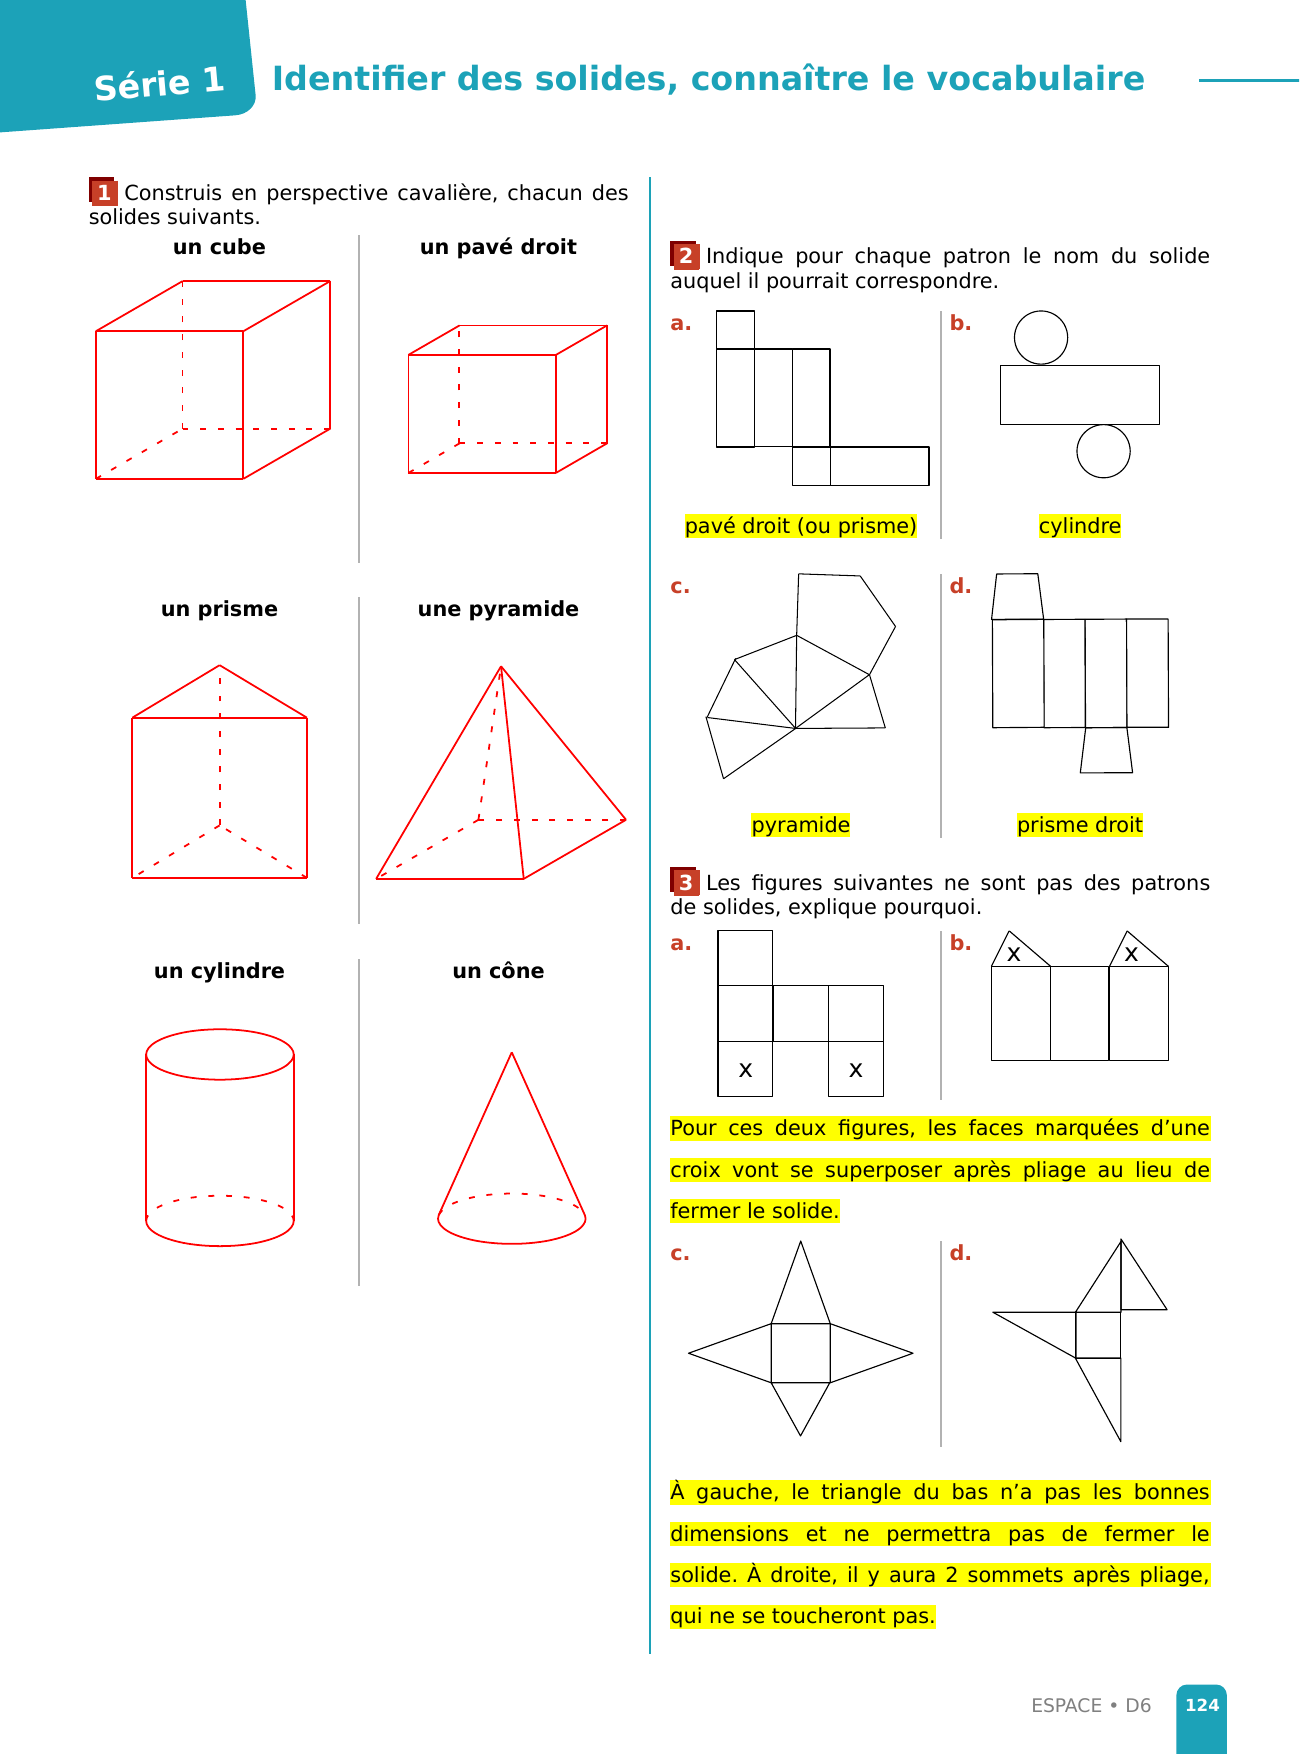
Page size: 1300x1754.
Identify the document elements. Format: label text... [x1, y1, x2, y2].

text Pour ces deux figures, les faces marquées d’une croix vont se superposer après pliage au lieu de fermer le solide. [670, 1099, 1211, 1223]
text b. [949, 311, 1032, 335]
text b. [1117, 933, 1153, 955]
text a. [670, 931, 717, 955]
text [1039, 574, 1211, 598]
list À gauche, le triangle du bas n’a pas les bonnes dimensions et ne permettra pas de fermer le solide. À droite, il y aura 2 sommets après pliage, qui ne se toucheront pas. [670, 1463, 1211, 1629]
text [755, 311, 932, 335]
subtitle un cylindre [88, 959, 350, 983]
text pyramide [670, 796, 932, 837]
subtitle un cube [88, 235, 350, 260]
text [773, 931, 932, 955]
subtitle un cône [368, 959, 629, 983]
text [1124, 1241, 1211, 1265]
text [719, 931, 772, 955]
text d. [949, 1241, 1119, 1265]
text prisme droit [949, 796, 1211, 837]
text cylindre [949, 497, 1211, 538]
text d. [949, 574, 995, 598]
text [995, 575, 1040, 598]
text b. [1130, 931, 1211, 955]
subtitle une pyramide [368, 597, 629, 621]
list Les figures suivantes ne sont pas des patrons de solides, explique pourquoi. [670, 867, 1211, 919]
text pavé droit (ou prisme) [670, 497, 932, 538]
text [1108, 1246, 1120, 1265]
text [802, 1241, 932, 1265]
text [794, 1245, 808, 1265]
subtitle Construis en perspective cavalière, chacun des solides suivants. [88, 177, 629, 229]
text c. [670, 1241, 799, 1265]
text a. [670, 311, 716, 335]
text [848, 574, 932, 598]
text c. [670, 574, 798, 598]
text b. [949, 931, 1007, 955]
subtitle un pavé droit [368, 235, 629, 260]
subtitle un prisme [88, 597, 350, 621]
subtitle Indique pour chaque patron le nom du solide auquel il pourrait correspondre. [670, 241, 1211, 293]
text [799, 575, 874, 598]
text b. [999, 933, 1035, 955]
text [1051, 311, 1211, 335]
text b. [1012, 931, 1126, 955]
text [1122, 1244, 1136, 1265]
